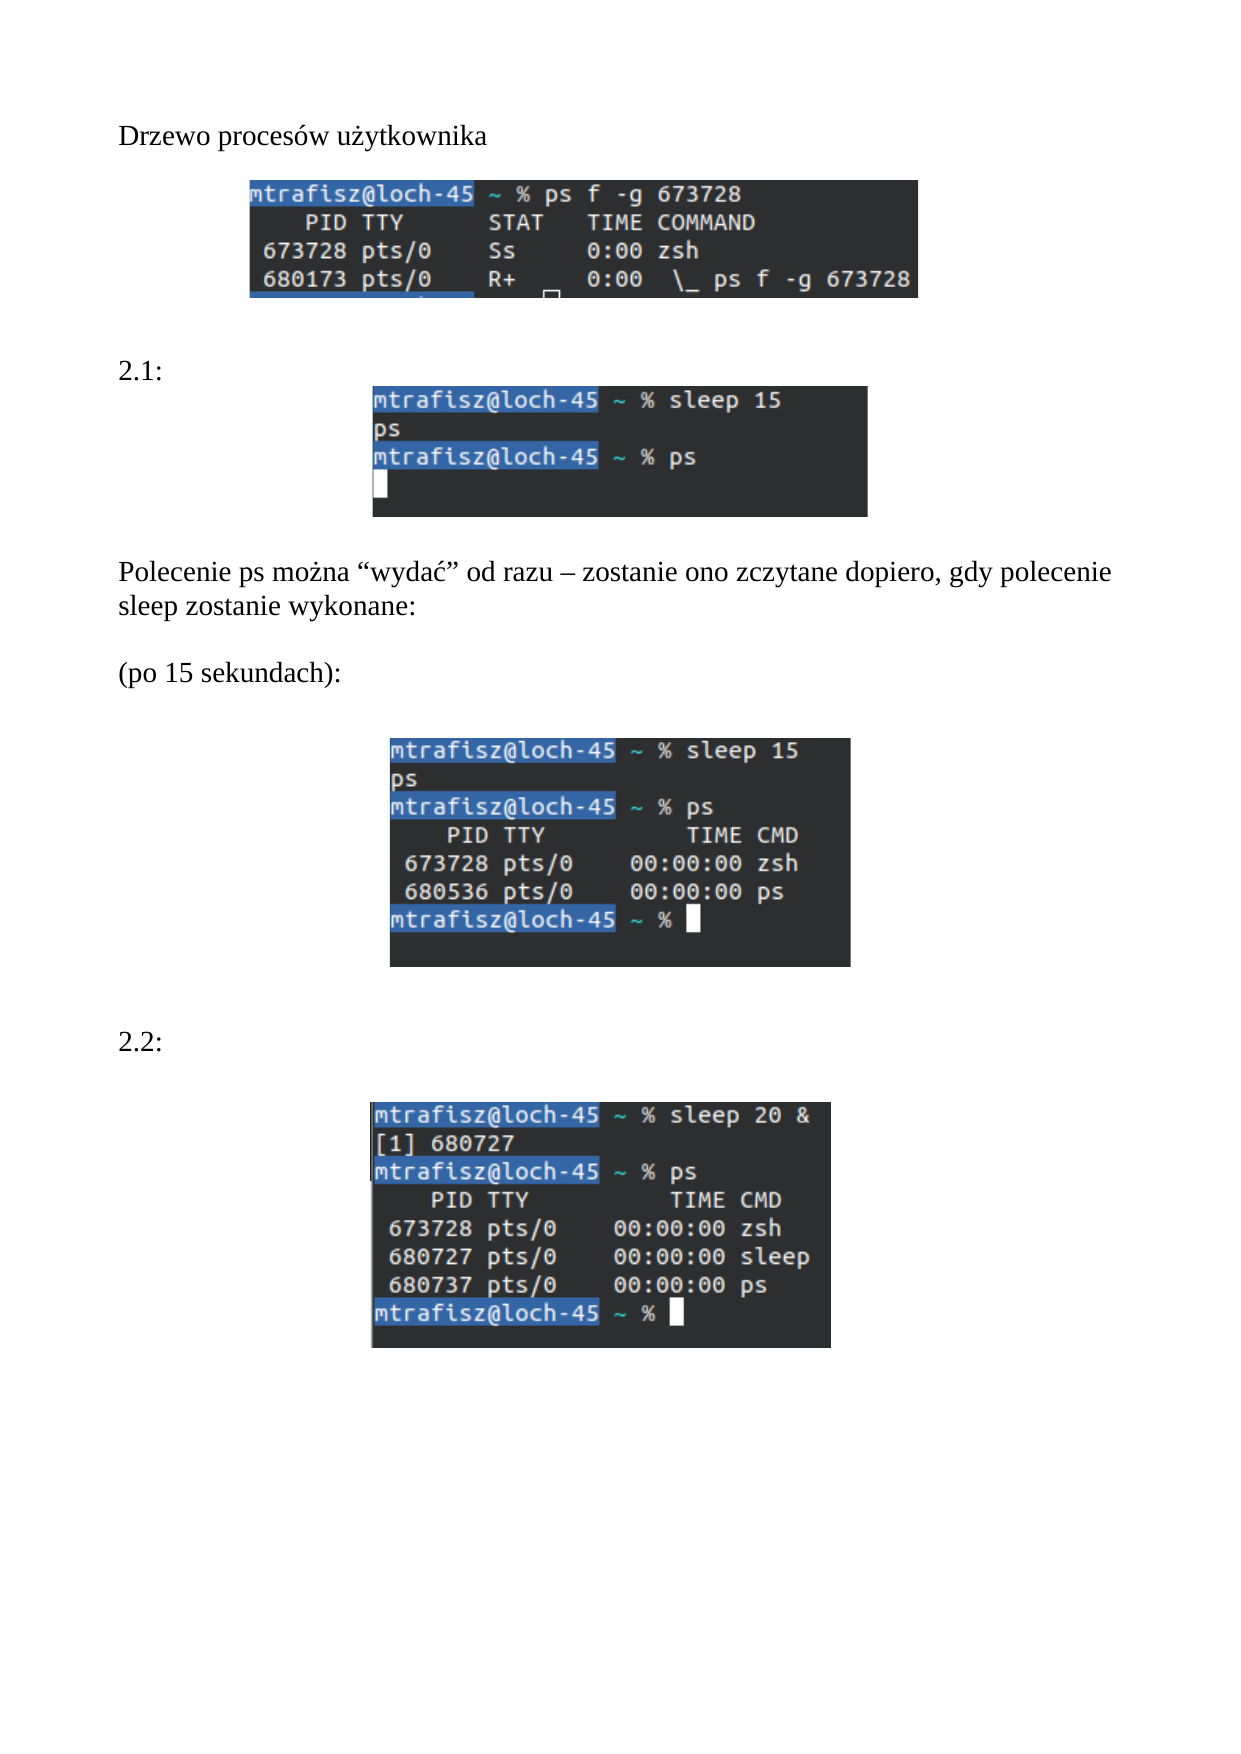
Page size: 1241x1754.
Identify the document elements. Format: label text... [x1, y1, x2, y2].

text Drzewo procesów użytkownika 2.1: [118, 118, 1122, 386]
text (po 15 sekundach): 2.2: [118, 655, 1122, 1627]
picture [372, 386, 868, 517]
text Polecenie ps można “wydać” od razu – zostanie ono zczytane dopiero, gdy polecenie sleep zostanie wykonane: [118, 386, 1122, 655]
picture [389, 738, 851, 967]
picture [249, 180, 919, 298]
picture [370, 1102, 831, 1348]
